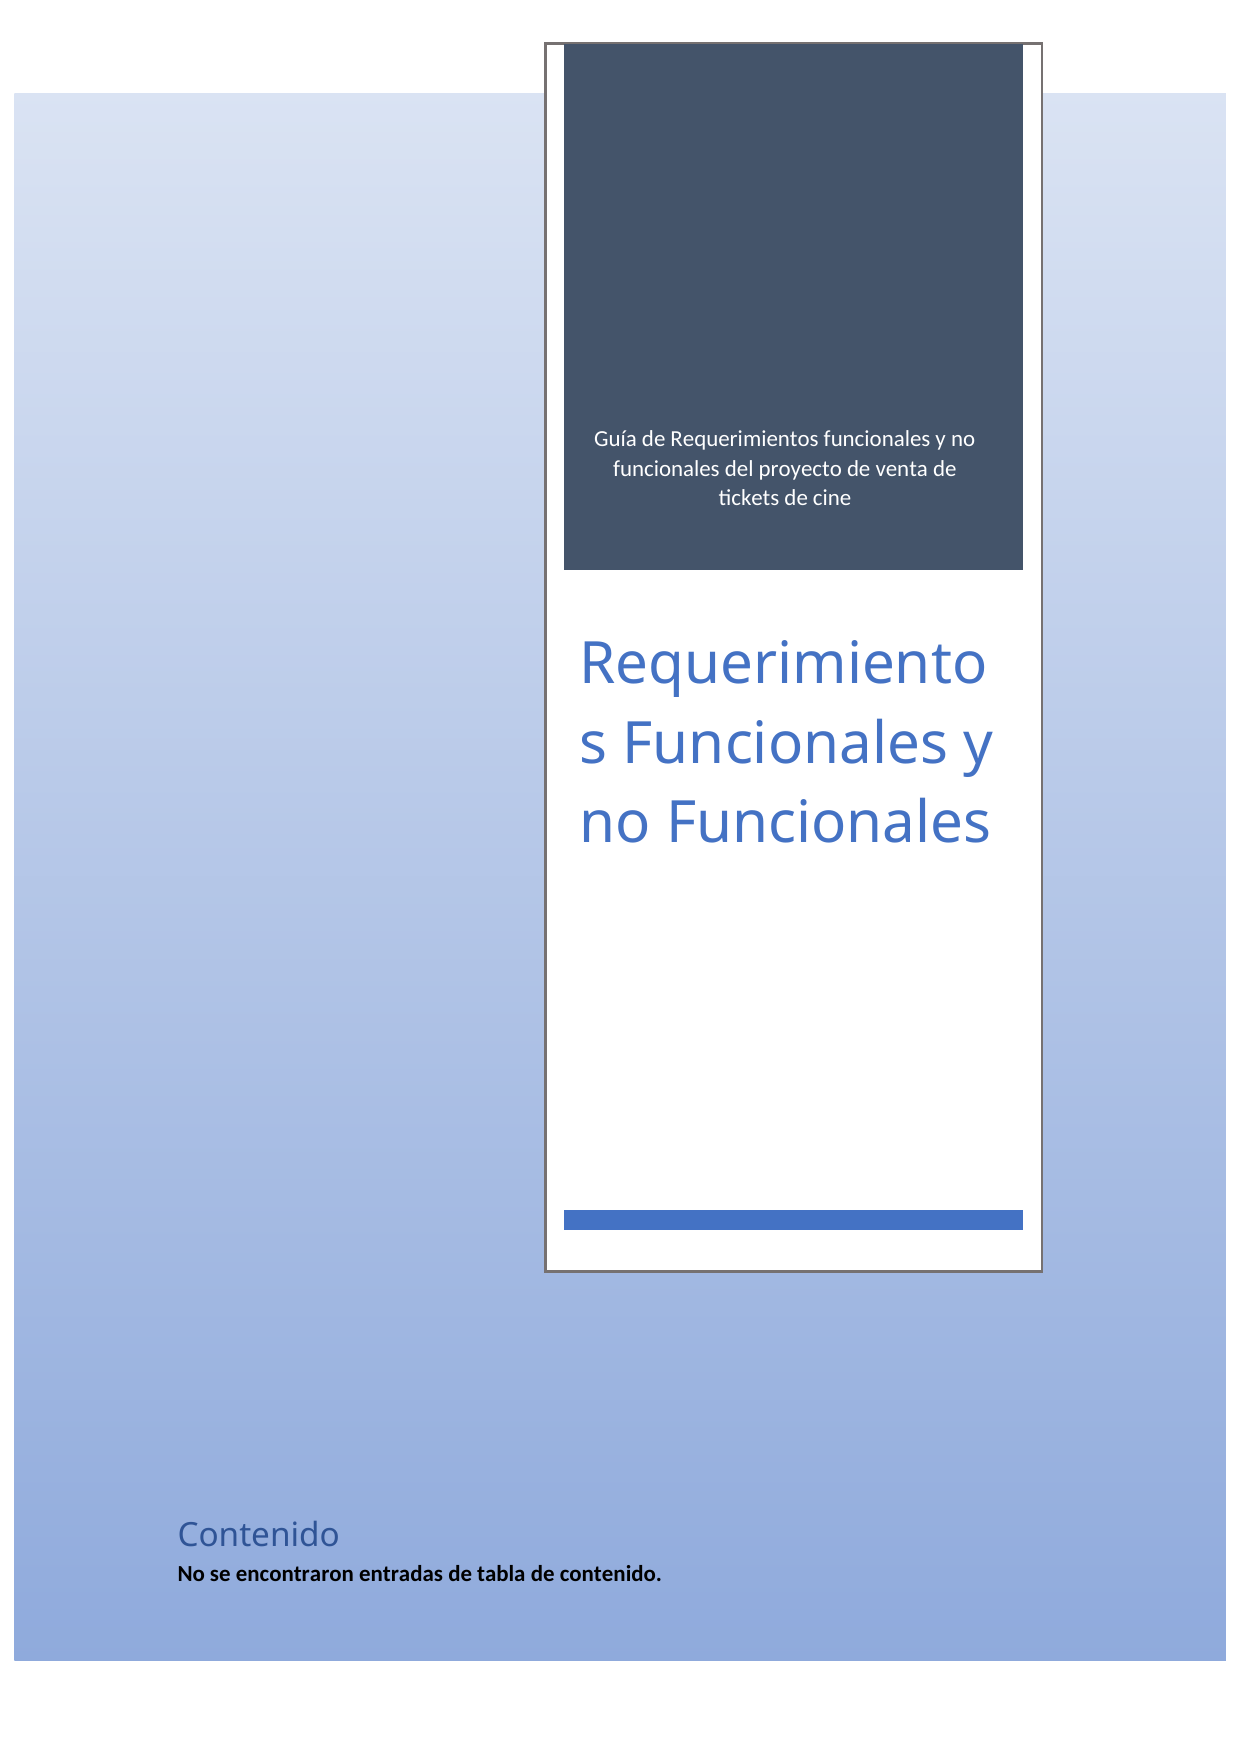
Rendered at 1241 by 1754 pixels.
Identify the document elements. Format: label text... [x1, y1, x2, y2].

text Requerimientos Funcionales y no Funcionales [579, 621, 996, 860]
